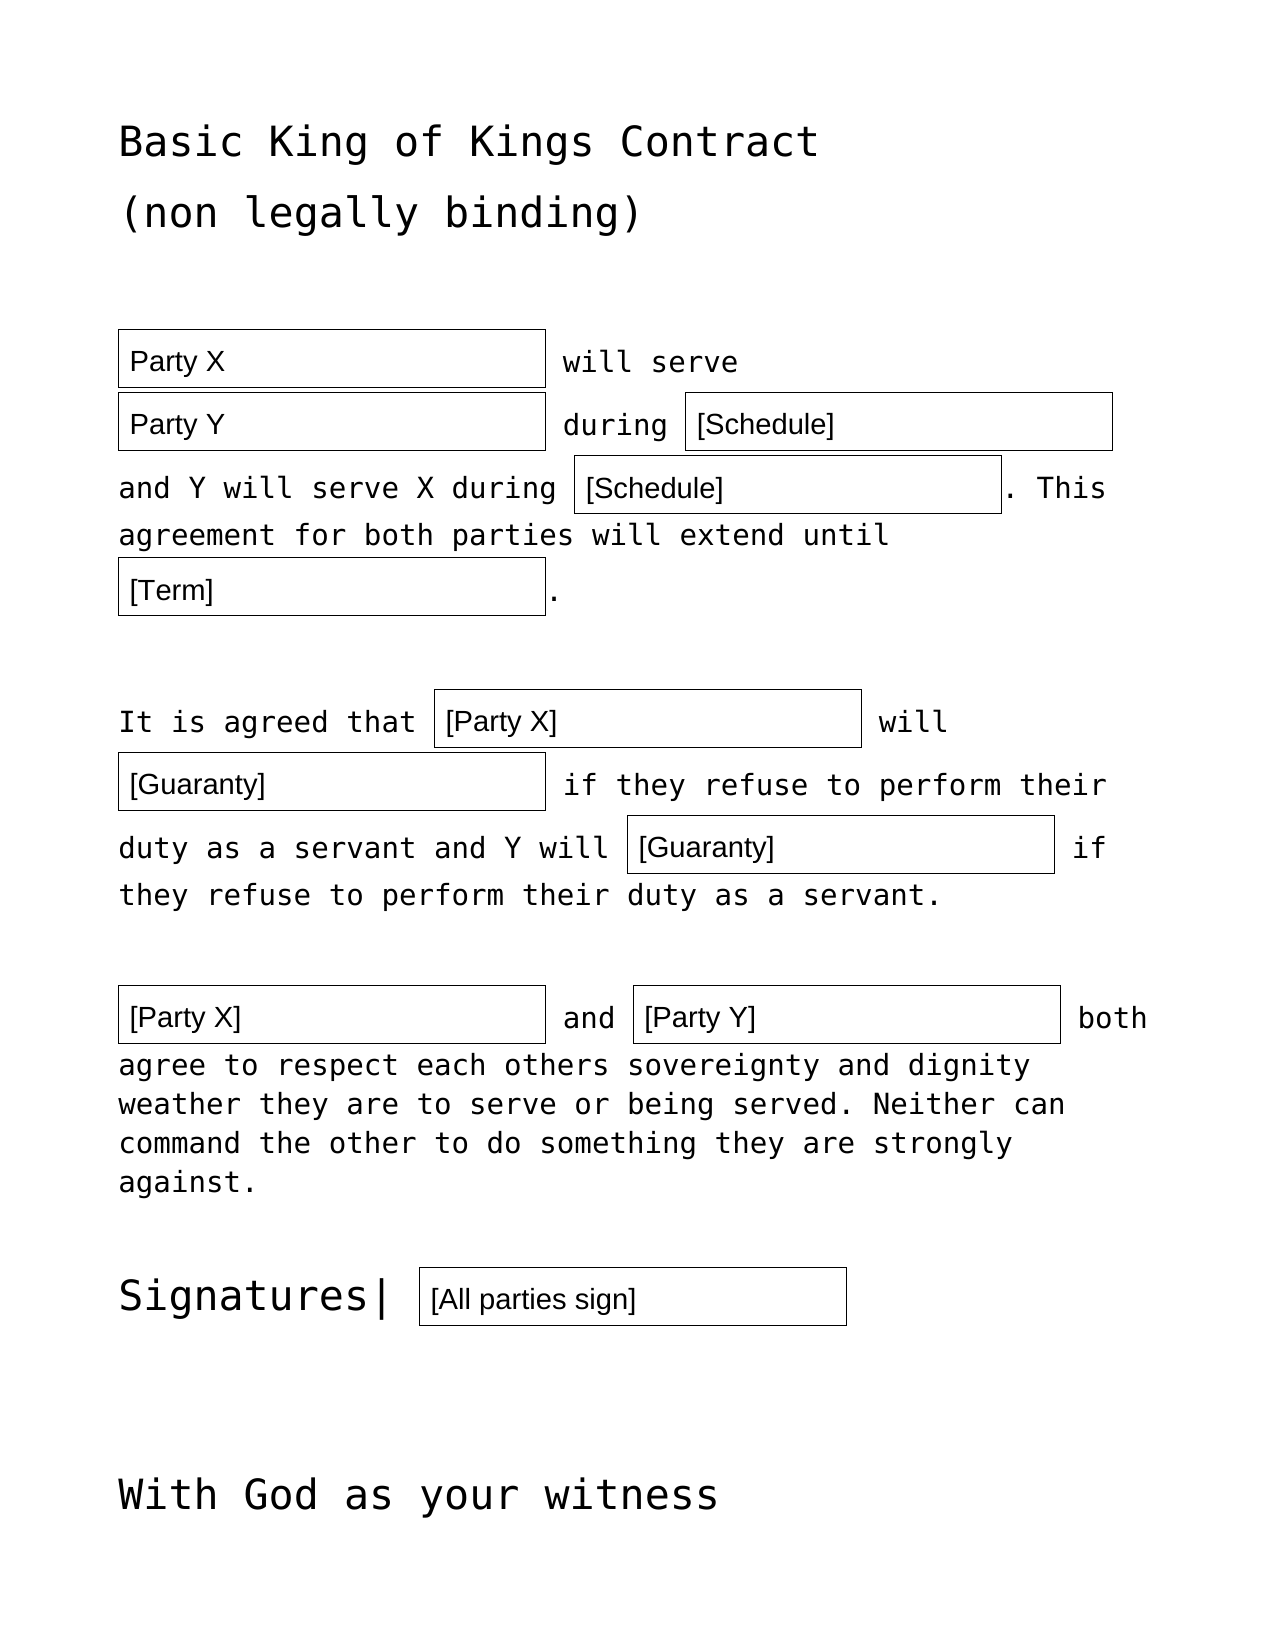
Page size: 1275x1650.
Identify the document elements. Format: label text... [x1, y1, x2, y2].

text [847, 1267, 1157, 1325]
text (non legally binding) [118, 188, 1157, 237]
text Basic King of Kings Contract [118, 118, 1157, 167]
text It is agreed that will if they refuse to perform their duty as a servant and Y will if they refuse to perform their duty as a servant. [118, 689, 1157, 912]
text and both agree to respect each others sovereignty and dignity weather they are to serve or being served. Neither can command the other to do something they are strongly against. [118, 985, 1157, 1199]
text With God as your witness [118, 1471, 1157, 1519]
text will serve during and Y will serve X during . This agreement for both parties will extend until . [118, 329, 1157, 616]
text Signatures| [118, 1267, 419, 1325]
